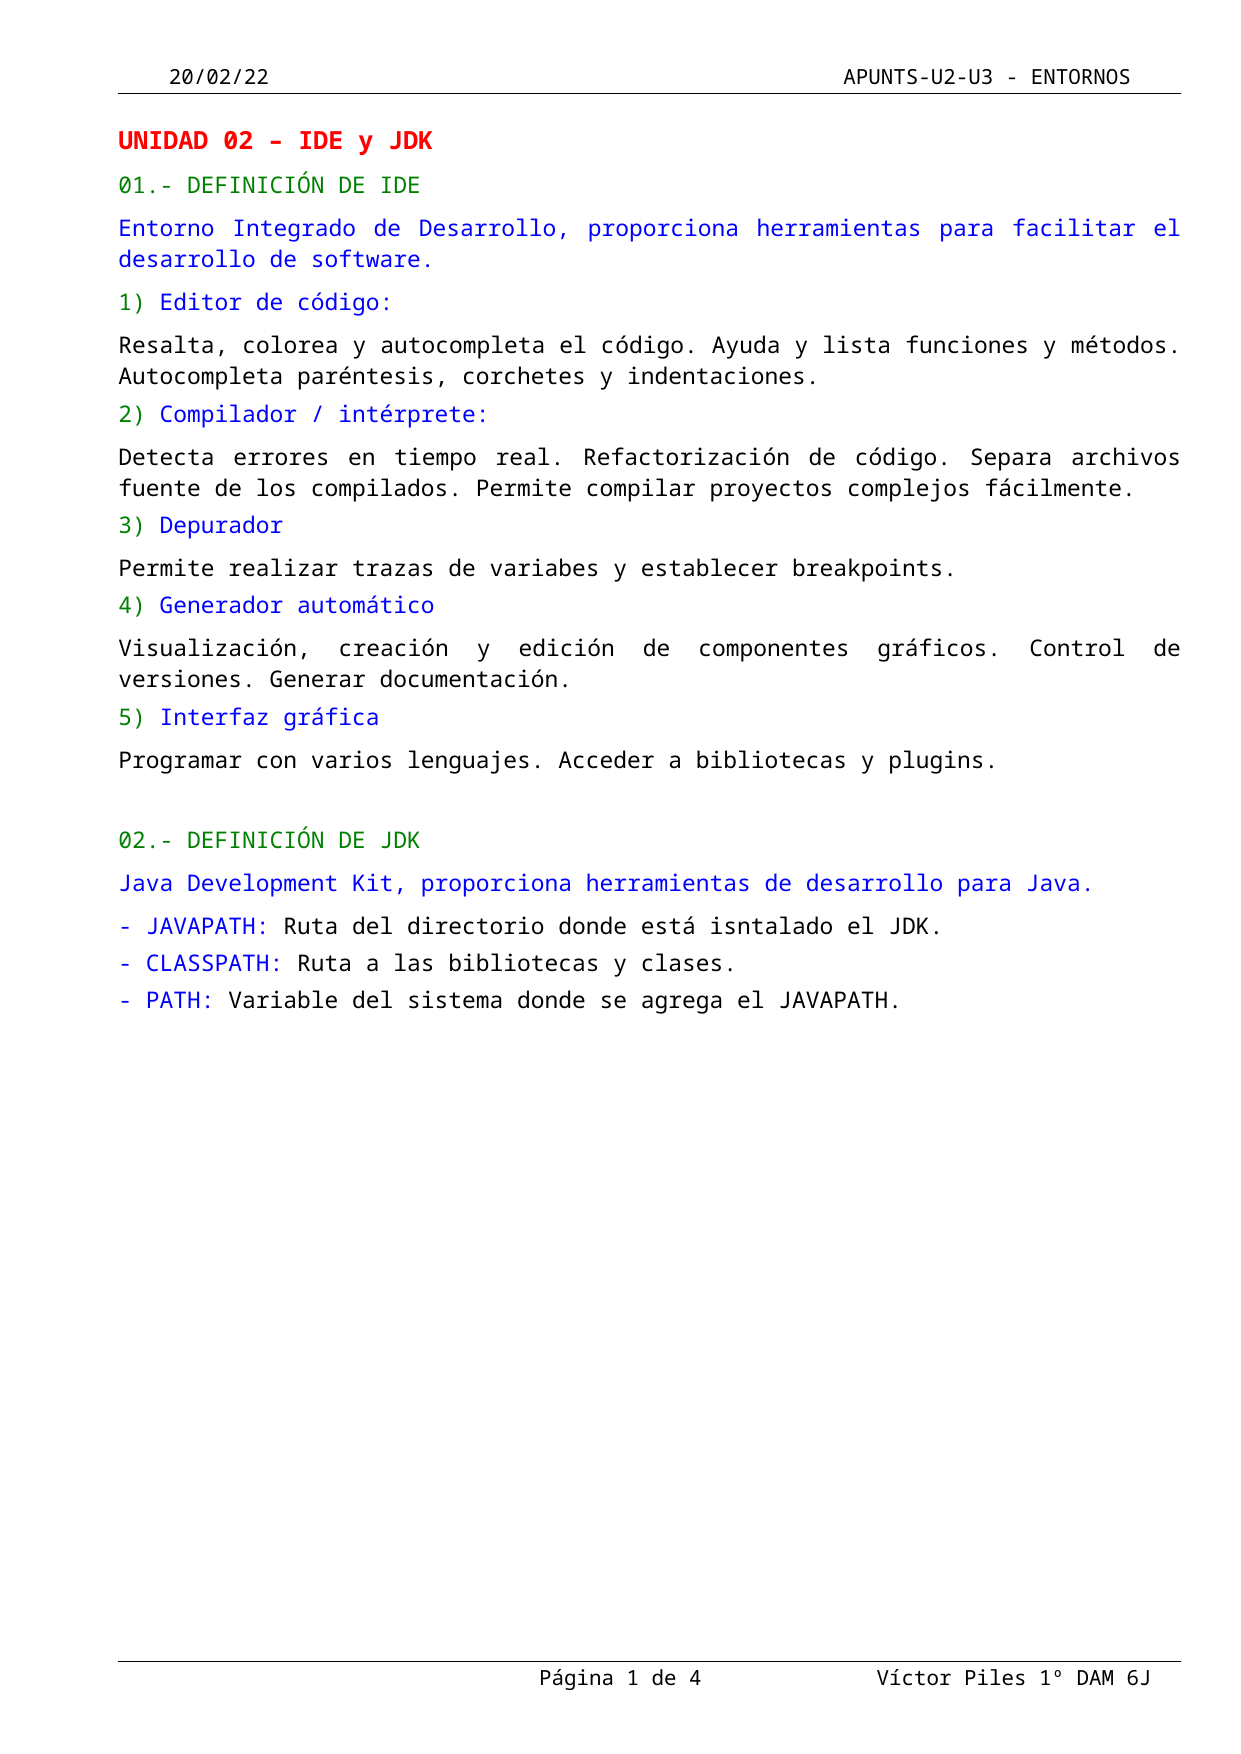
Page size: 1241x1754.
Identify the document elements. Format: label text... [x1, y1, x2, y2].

text 1) Editor de código: [118, 286, 1181, 317]
text UNIDAD 02 – IDE y JDK [118, 123, 1181, 157]
text 02.- DEFINICIÓN DE JDK [118, 824, 1181, 855]
text - PATH: Variable del sistema donde se agrega el JAVAPATH. [118, 984, 1181, 1016]
text Permite realizar trazas de variabes y establecer breakpoints. [118, 552, 1181, 583]
text 3) Depurador [118, 509, 1181, 540]
text Entorno Integrado de Desarrollo, proporciona herramientas para facilitar el desarrollo de software. [118, 212, 1181, 274]
text Visualización, creación y edición de componentes gráficos. Control de versiones. Generar documentación. [118, 632, 1181, 695]
text 01.- DEFINICIÓN DE IDE [118, 169, 1181, 200]
text 5) Interfaz gráfica [118, 701, 1181, 732]
text 2) Compilador / intérprete: [118, 397, 1181, 429]
text 4) Generador automático [118, 589, 1181, 620]
text Detecta errores en tiempo real. Refactorización de código. Separa archivos fuente de los compilados. Permite compilar proyectos complejos fácilmente. [118, 441, 1181, 503]
text Java Development Kit, proporciona herramientas de desarrollo para Java. [118, 867, 1181, 898]
text - JAVAPATH: Ruta del directorio donde está isntalado el JDK. [118, 910, 1181, 941]
text Resalta, colorea y autocompleta el código. Ayuda y lista funciones y métodos. Autocompleta paréntesis, corchetes y indentaciones. [118, 329, 1181, 392]
text - CLASSPATH: Ruta a las bibliotecas y clases. [118, 947, 1181, 978]
text Programar con varios lenguajes. Acceder a bibliotecas y plugins. [118, 744, 1181, 775]
